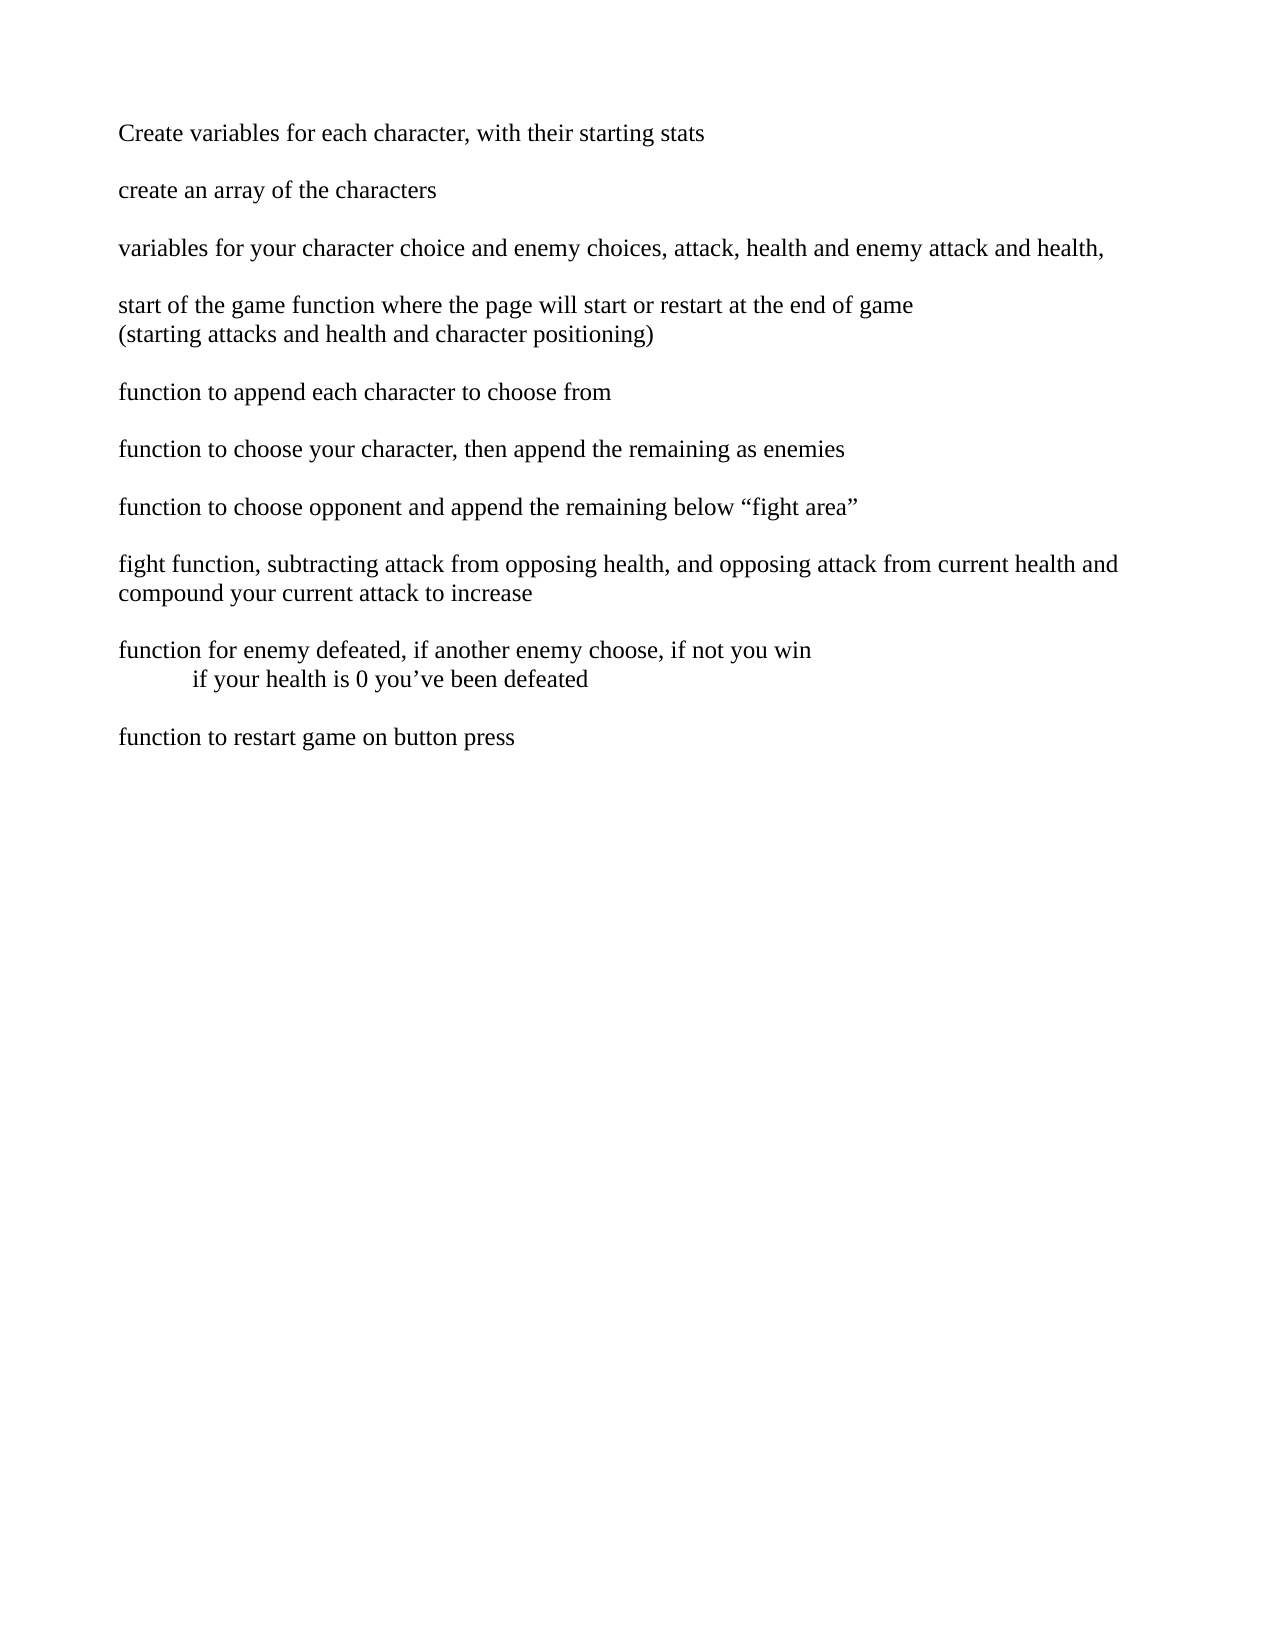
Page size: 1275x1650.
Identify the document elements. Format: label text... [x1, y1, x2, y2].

text function to choose opponent and append the remaining below “fight area” [118, 492, 1157, 521]
text function for enemy defeated, if another enemy choose, if not you win [118, 636, 1157, 664]
text variables for your character choice and enemy choices, attack, health and enemy attack and health, [118, 233, 1157, 262]
text function to append each character to choose from [118, 377, 1157, 406]
text fight function, subtracting attack from opposing health, and opposing attack from current health and compound your current attack to increase [118, 549, 1157, 607]
text function to restart game on button press [118, 722, 1157, 751]
text if your health is 0 you’ve been defeated [118, 664, 1157, 693]
text start of the game function where the page will start or restart at the end of game [118, 291, 1157, 319]
text function to choose your character, then append the remaining as enemies [118, 434, 1157, 463]
text create an array of the characters [118, 176, 1157, 204]
text (starting attacks and health and character positioning) [118, 319, 1157, 348]
text Create variables for each character, with their starting stats [118, 118, 1157, 147]
